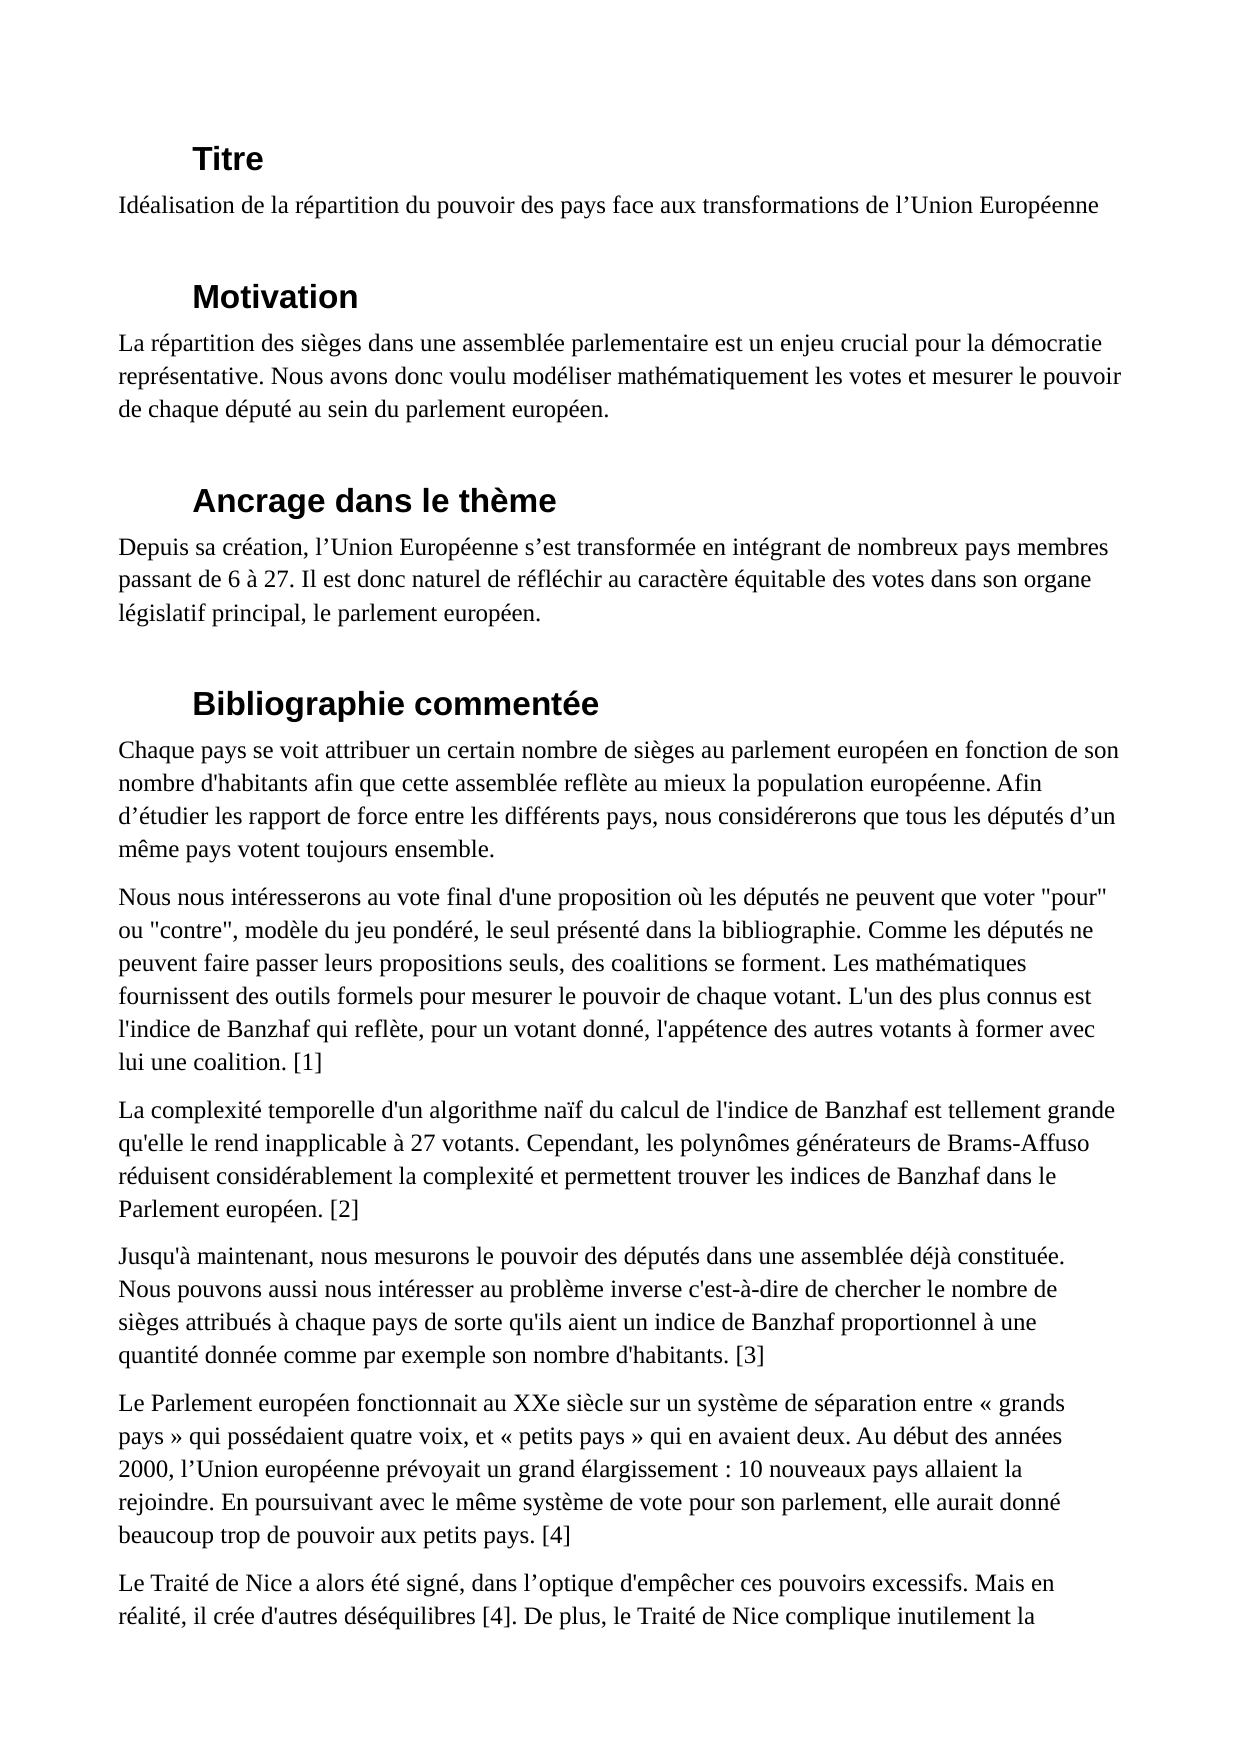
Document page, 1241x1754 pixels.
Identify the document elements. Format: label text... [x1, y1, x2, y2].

text Le Traité de Nice a alors été signé, dans l’optique d'empêcher ces pouvoirs excessifs. Mais en réalité, il crée d'autres déséquilibres [4]. De plus, le Traité de Nice complique inutilement la [118, 1568, 1122, 1629]
text Depuis sa création, l’Union Européenne s’est transformée en intégrant de nombreux pays membres passant de 6 à 27. Il est donc naturel de réfléchir au caractère équitable des votes dans son organe législatif principal, le parlement européen. [118, 532, 1122, 626]
text Jusqu'à maintenant, nous mesurons le pouvoir des députés dans une assemblée déjà constituée. Nous pouvons aussi nous intéresser au problème inverse c'est-à-dire de chercher le nombre de sièges attribués à chaque pays de sorte qu'ils aient un indice de Banzhaf proportionnel à une quantité donnée comme par exemple son nombre d'habitants. [3] [118, 1241, 1122, 1369]
subtitle Motivation [118, 277, 1122, 315]
subtitle Titre [118, 139, 1122, 177]
text La répartition des sièges dans une assemblée parlementaire est un enjeu crucial pour la démocratie représentative. Nous avons donc voulu modéliser mathématiquement les votes et mesurer le pouvoir de chaque député au sein du parlement européen. [118, 328, 1122, 422]
text La complexité temporelle d'un algorithme naïf du calcul de l'indice de Banzhaf est tellement grande qu'elle le rend inapplicable à 27 votants. Cependant, les polynômes générateurs de Brams-Affuso réduisent considérablement la complexité et permettent trouver les indices de Banzhaf dans le Parlement européen. [2] [118, 1095, 1122, 1223]
subtitle Ancrage dans le thème [118, 481, 1122, 519]
text Nous nous intéresserons au vote final d'une proposition où les députés ne peuvent que voter "pour" ou "contre", modèle du jeu pondéré, le seul présenté dans la bibliographie. Comme les députés ne peuvent faire passer leurs propositions seuls, des coalitions se forment. Les mathématiques fournissent des outils formels pour mesurer le pouvoir de chaque votant. L'un des plus connus est l'indice de Banzhaf qui reflète, pour un votant donné, l'appétence des autres votants à former avec lui une coalition. [1] [118, 882, 1122, 1076]
text Le Parlement européen fonctionnait au XXe siècle sur un système de séparation entre « grands pays » qui possédaient quatre voix, et « petits pays » qui en avaient deux. Au début des années 2000, l’Union européenne prévoyait un grand élargissement : 10 nouveaux pays allaient la rejoindre. En poursuivant avec le même système de vote pour son parlement, elle aurait donné beaucoup trop de pouvoir aux petits pays. [4] [118, 1388, 1122, 1549]
subtitle Bibliographie commentée [118, 684, 1122, 723]
text Chaque pays se voit attribuer un certain nombre de sièges au parlement européen en fonction de son nombre d'habitants afin que cette assemblée reflète au mieux la population européenne. Afin d’étudier les rapport de force entre les différents pays, nous considérerons que tous les députés d’un même pays votent toujours ensemble. [118, 735, 1122, 863]
text Idéalisation de la répartition du pouvoir des pays face aux transformations de l’Union Européenne [118, 190, 1122, 219]
